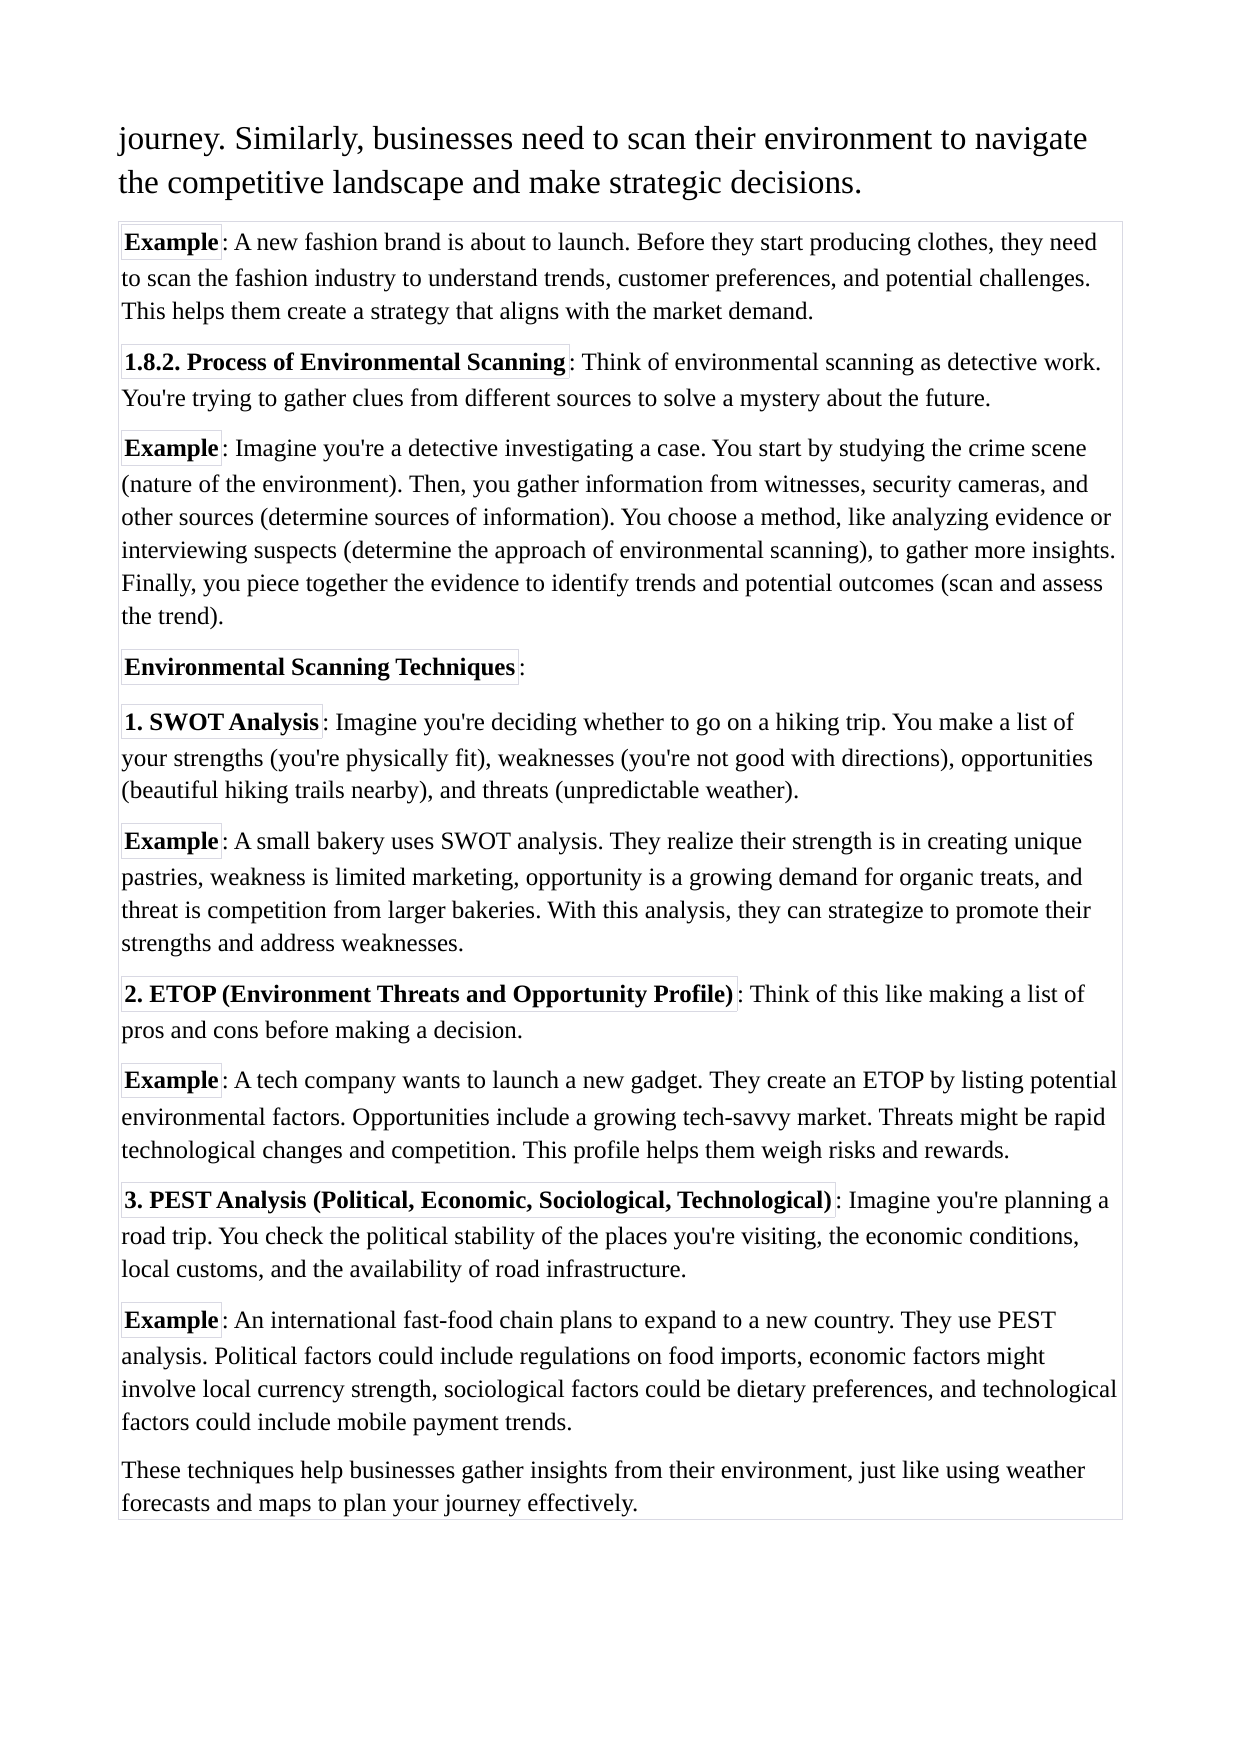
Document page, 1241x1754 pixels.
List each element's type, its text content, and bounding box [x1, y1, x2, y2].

text Example: A small bakery uses SWOT analysis. They realize their strength is in creating unique pastries, weakness is limited marketing, opportunity is a growing demand for organic treats, and threat is competition from larger bakeries. With this analysis, they can strategize to promote their strengths and address weaknesses. [119, 820, 1122, 957]
text Example: Imagine you're a detective investigating a case. You start by studying the crime scene (nature of the environment). Then, you gather information from witnesses, security cameras, and other sources (determine sources of information). You choose a method, like analyzing evidence or interviewing suspects (determine the approach of environmental scanning), to gather more insights. Finally, you piece together the evidence to identify trends and potential outcomes (scan and assess the trend). [119, 427, 1122, 630]
text 1.8.2. Process of Environmental Scanning: Think of environmental scanning as detective work. You're trying to gather clues from different sources to solve a mystery about the future. [119, 341, 1122, 411]
text Environmental Scanning Techniques: [119, 646, 1122, 684]
text 3. PEST Analysis (Political, Economic, Sociological, Technological): Imagine you're planning a road trip. You check the political stability of the places you're visiting, the economic conditions, local customs, and the availability of road infrastructure. [119, 1179, 1122, 1283]
text journey. Similarly, businesses need to scan their environment to navigate the competitive landscape and make strategic decisions. [118, 118, 1122, 201]
text Example: An international fast-food chain plans to expand to a new country. They use PEST analysis. Political factors could include regulations on food imports, economic factors might involve local currency strength, sociological factors could be dietary preferences, and technological factors could include mobile payment trends. [119, 1299, 1122, 1436]
text Example: A new fashion brand is about to launch. Before they start producing clothes, they need to scan the fashion industry to understand trends, customer preferences, and potential challenges. This helps them create a strategy that aligns with the market demand. [119, 222, 1122, 325]
text Example: A tech company wants to launch a new gadget. They create an ETOP by listing potential environmental factors. Opportunities include a growing tech-savvy market. Threats might be rapid technological changes and competition. This profile helps them weigh risks and rewards. [119, 1059, 1122, 1163]
text 1. SWOT Analysis: Imagine you're deciding whether to go on a hiking trip. You make a list of your strengths (you're physically fit), weaknesses (you're not good with directions), opportunities (beautiful hiking trails nearby), and threats (unpredictable weather). [119, 701, 1122, 804]
text These techniques help businesses gather insights from their environment, just like using weather forecasts and maps to plan your journey effectively. [119, 1452, 1122, 1519]
text 2. ETOP (Environment Threats and Opportunity Profile): Think of this like making a list of pros and cons before making a decision. [119, 973, 1122, 1044]
